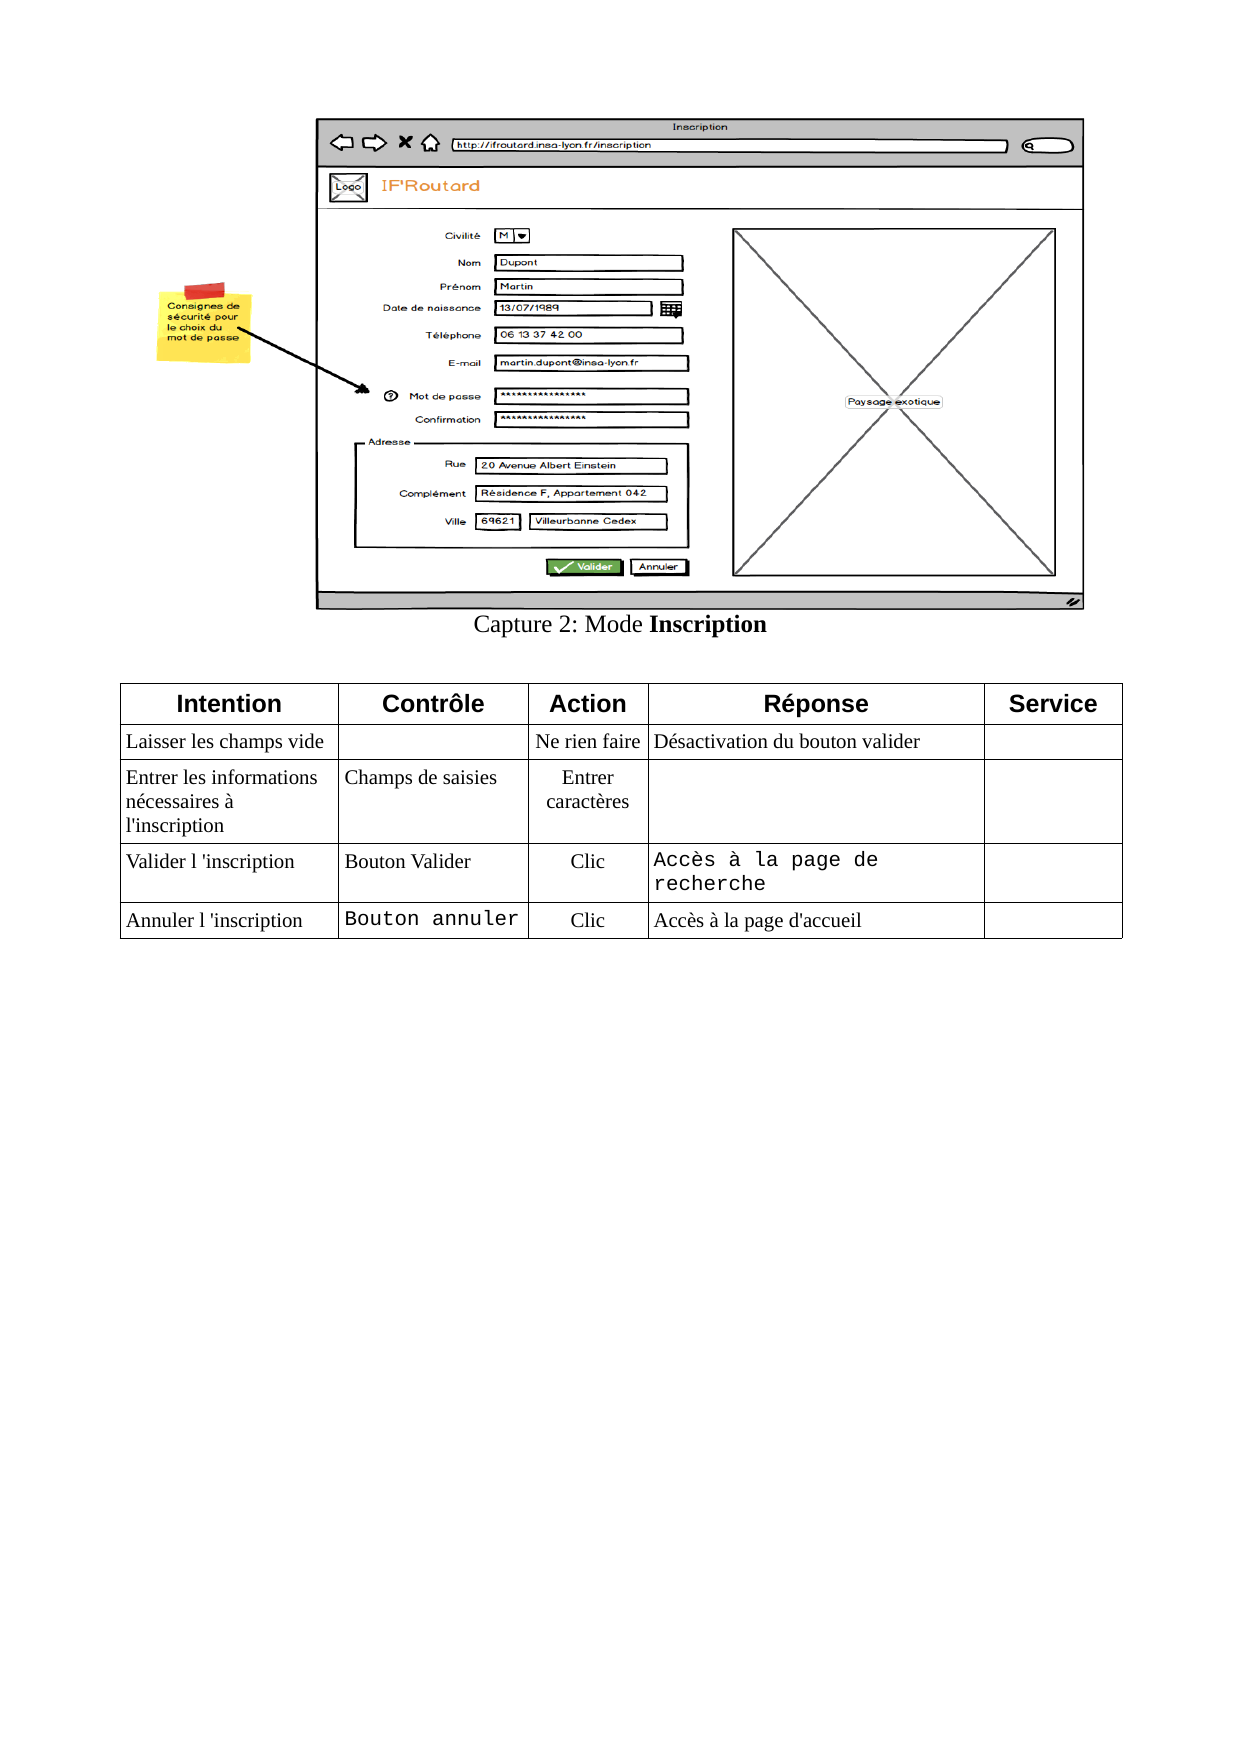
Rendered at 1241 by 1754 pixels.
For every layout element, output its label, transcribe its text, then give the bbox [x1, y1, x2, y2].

table_cell [985, 760, 1122, 843]
table_cell Bouton annuler [339, 903, 528, 937]
table_cell Annuler l 'inscription [121, 903, 338, 937]
table_header Réponse [649, 684, 984, 724]
table_cell Accès à la page de recherche [649, 844, 984, 902]
table_cell [339, 725, 528, 759]
table_cell Accès à la page d'accueil [649, 903, 984, 937]
table_cell Désactivation du bouton valider [649, 725, 984, 759]
table_cell Entrer les informations nécessaires à l'inscription [121, 760, 338, 843]
table_cell [985, 903, 1122, 937]
text Capture 2: Mode Inscription [129, 131, 1111, 638]
table_cell Laisser les champs vide [121, 725, 338, 759]
table_cell Champs de saisies [339, 760, 528, 843]
table_header Action [529, 684, 648, 724]
table_cell Entrer caractères [529, 760, 648, 843]
table_cell [985, 725, 1122, 759]
table_cell Clic [529, 844, 648, 902]
table_header Contrôle [339, 684, 528, 724]
table_cell Valider l 'inscription [121, 844, 338, 902]
table_header Service [985, 684, 1122, 724]
table_cell Ne rien faire [529, 725, 648, 759]
table_cell [649, 760, 984, 843]
table_cell Bouton Valider [339, 844, 528, 902]
picture [156, 118, 1085, 610]
table_cell [985, 844, 1122, 902]
table_header Intention [121, 684, 338, 724]
table_cell Clic [529, 903, 648, 937]
